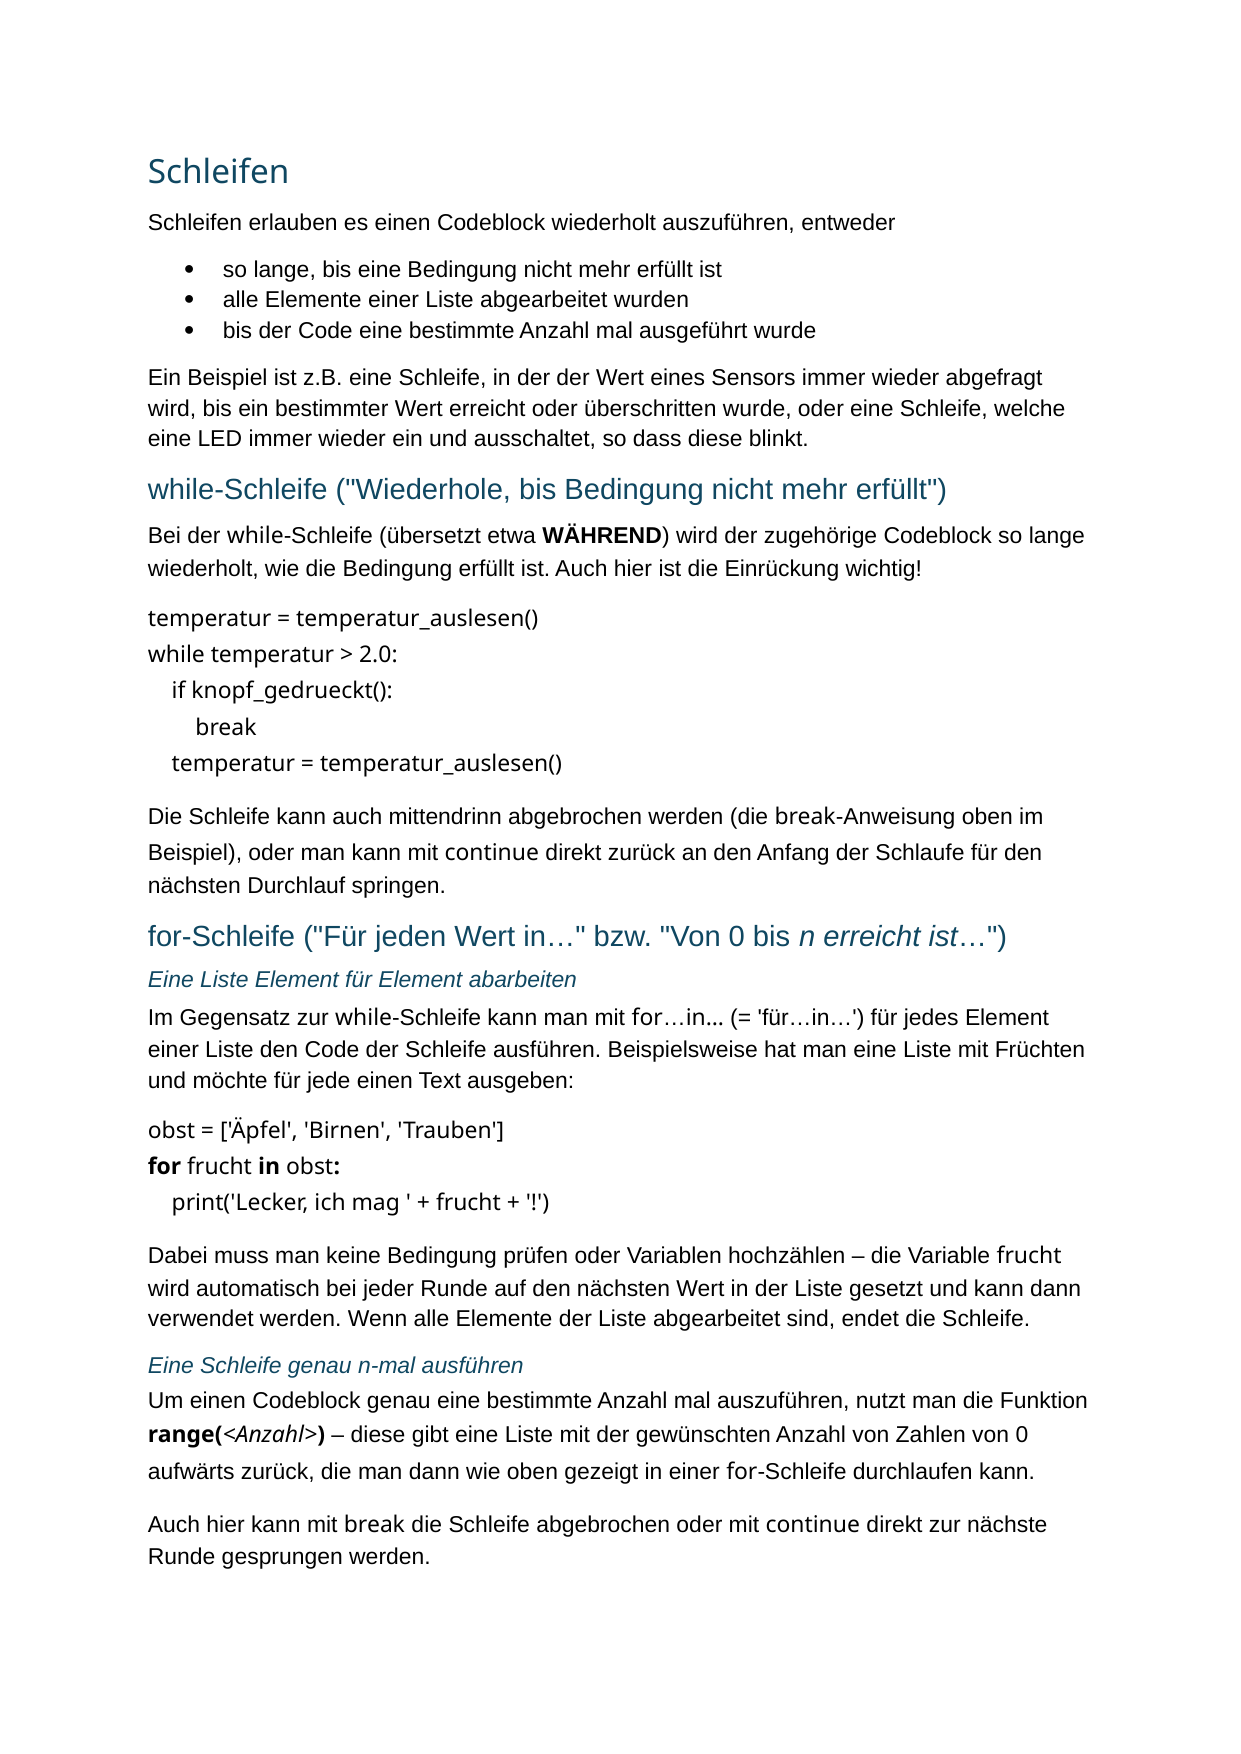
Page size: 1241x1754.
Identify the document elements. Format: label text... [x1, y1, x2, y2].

text Dabei muss man keine Bedingung prüfen oder Variablen hochzählen – die Variable frucht wird automatisch bei jeder Runde auf den nächsten Wert in der Liste gesetzt und kann dann verwendet werden. Wenn alle Elemente der Liste abgearbeitet sind, endet die Schleife. [148, 1239, 1093, 1331]
text Auch hier kann mit break die Schleife abgebrochen oder mit continue direkt zur nächste Runde gesprungen werden. [148, 1507, 1093, 1569]
text Die Schleife kann auch mittendrinn abgebrochen werden (die break-Anweisung oben im Beispiel), oder man kann mit continue direkt zurück an den Anfang der Schlaufe für den nächsten Durchlauf springen. [148, 800, 1093, 898]
subtitle while-Schleife ("Wiederhole, bis Bedingung nicht mehr erfüllt") [148, 472, 1093, 506]
text Bei der while-Schleife (übersetzt etwa WÄHREND) wird der zugehörige Codeblock so lange wiederholt, wie die Bedingung erfüllt ist. Auch hier ist die Einrückung wichtig! [148, 519, 1093, 581]
text obst = ['Äpfel', 'Birnen', 'Trauben'] for frucht in obst: print('Lecker, ich mag ' + frucht + '!') [148, 1114, 1093, 1217]
text Ein Beispiel ist z.B. eine Schleife, in der der Wert eines Sensors immer wieder abgefragt wird, bis ein bestimmter Wert erreicht oder überschritten wurde, oder eine Schleife, welche eine LED immer wieder ein und ausschaltet, so dass diese blinkt. [148, 364, 1093, 451]
subtitle for-Schleife ("Für jeden Wert in…" bzw. "Von 0 bis n erreicht ist…") [148, 919, 1093, 952]
text temperatur = temperatur_auslesen() while temperatur > 2.0: if knopf_gedrueckt(): break temperatur = temperatur_auslesen() [148, 602, 1093, 778]
text Um einen Codeblock genau eine bestimmte Anzahl mal auszuführen, nutzt man die Funktion range(<Anzahl>) – diese gibt eine Liste mit der gewünschten Anzahl von Zahlen von 0 aufwärts zurück, die man dann wie oben gezeigt in einer for-Schleife durchlaufen kann. [148, 1387, 1093, 1486]
subtitle Eine Schleife genau n-mal ausführen [148, 1352, 1093, 1379]
list alle Elemente einer Liste abgearbeitet wurden [185, 286, 1093, 313]
subtitle Eine Liste Element für Element abarbeiten [148, 966, 1093, 992]
list so lange, bis eine Bedingung nicht mehr erfüllt ist [185, 256, 1093, 282]
list bis der Code eine bestimmte Anzahl mal ausgeführt wurde [185, 317, 1093, 343]
text Im Gegensatz zur while-Schleife kann man mit for…in… (= 'für…in…') für jedes Element einer Liste den Code der Schleife ausführen. Beispielsweise hat man eine Liste mit Früchten und möchte für jede einen Text ausgeben: [148, 1001, 1093, 1093]
text Schleifen erlauben es einen Codeblock wiederholt auszuführen, entweder [148, 208, 1093, 235]
subtitle Schleifen [148, 148, 1093, 193]
